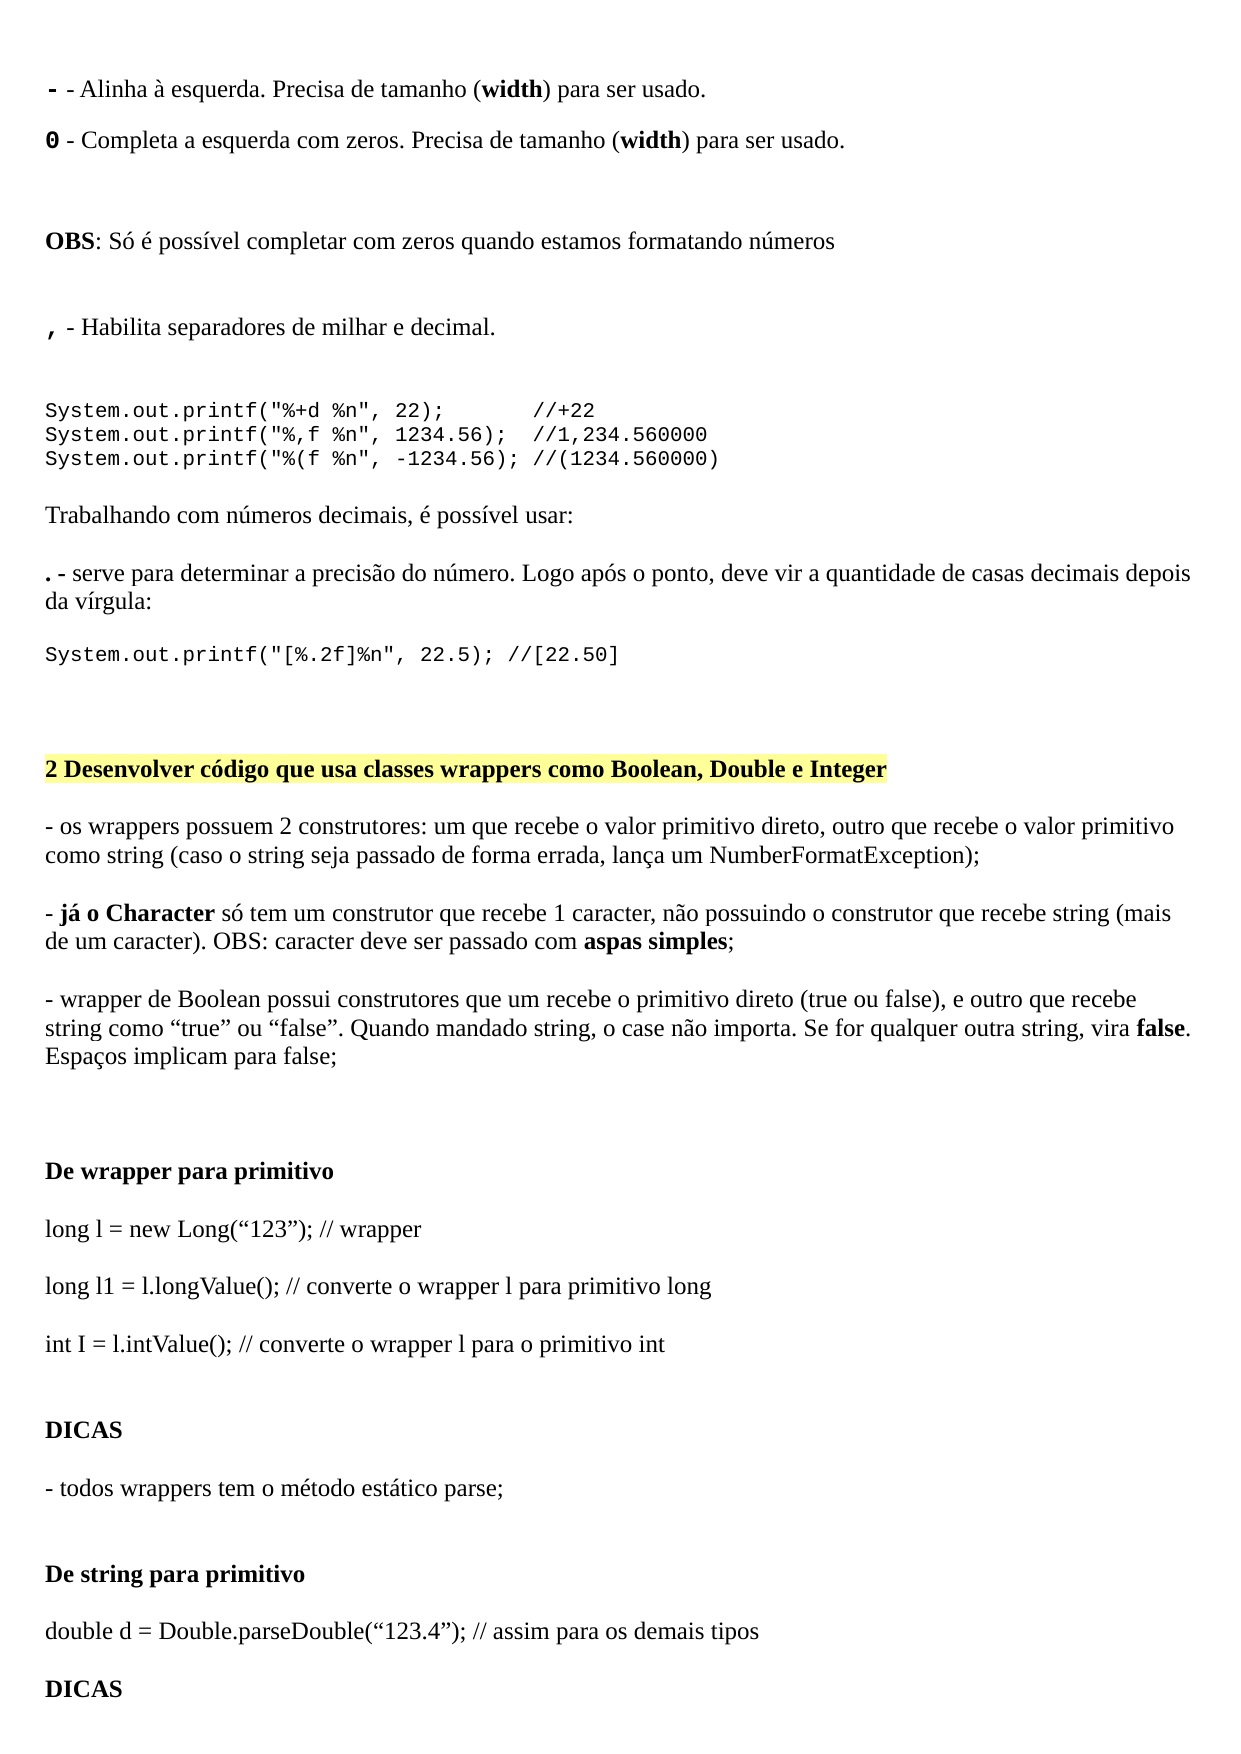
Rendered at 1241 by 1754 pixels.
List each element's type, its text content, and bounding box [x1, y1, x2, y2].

text 0 - Completa a esquerda com zeros. Precisa de tamanho (width) para ser usado. [45, 125, 1196, 156]
text OBS: Só é possível completar com zeros quando estamos formatando números [45, 226, 1196, 255]
text DICAS [45, 1415, 1196, 1444]
text System.out.printf("%+d %n", 22); //+22 [45, 401, 1196, 424]
text - os wrappers possuem 2 construtores: um que recebe o valor primitivo direto, outro que recebe o valor primitivo como string (caso o string seja passado de forma errada, lança um NumberFormatException); [45, 811, 1196, 869]
text System.out.printf("%,f %n", 1234.56); //1,234.560000 [45, 424, 1196, 448]
text . - serve para determinar a precisão do número. Logo após o ponto, deve vir a quantidade de casas decimais depois da vírgula: [45, 558, 1196, 615]
text int I = l.intValue(); // converte o wrapper l para o primitivo int [45, 1329, 1196, 1358]
text - - Alinha à esquerda. Precisa de tamanho (width) para ser usado. [45, 74, 1196, 104]
text De wrapper para primitivo [45, 1156, 1196, 1185]
text long l = new Long(“123”); // wrapper [45, 1214, 1196, 1243]
text De string para primitivo [45, 1559, 1196, 1588]
text - wrapper de Boolean possui construtores que um recebe o primitivo direto (true ou false), e outro que recebe string como “true” ou “false”. Quando mandado string, o case não importa. Se for qualquer outra string, vira false. Espaços implicam para false; [45, 984, 1196, 1070]
text System.out.printf("[%.2f]%n", 22.5); //[22.50] [45, 644, 1196, 668]
text - já o Character só tem um construtor que recebe 1 caracter, não possuindo o construtor que recebe string (mais de um caracter). OBS: caracter deve ser passado com aspas simples; [45, 898, 1196, 955]
text Trabalhando com números decimais, é possível usar: [45, 500, 1196, 529]
text long l1 = l.longValue(); // converte o wrapper l para primitivo long [45, 1271, 1196, 1300]
text double d = Double.parseDouble(“123.4”); // assim para os demais tipos [45, 1616, 1196, 1645]
text 2 Desenvolver código que usa classes wrappers como Boolean, Double e Integer [45, 754, 1196, 783]
text , - Habilita separadores de milhar e decimal. [45, 312, 1196, 343]
text System.out.printf("%(f %n", -1234.56); //(1234.560000) [45, 448, 1196, 471]
text - todos wrappers tem o método estático parse; [45, 1473, 1196, 1501]
text DICAS [45, 1674, 1196, 1703]
